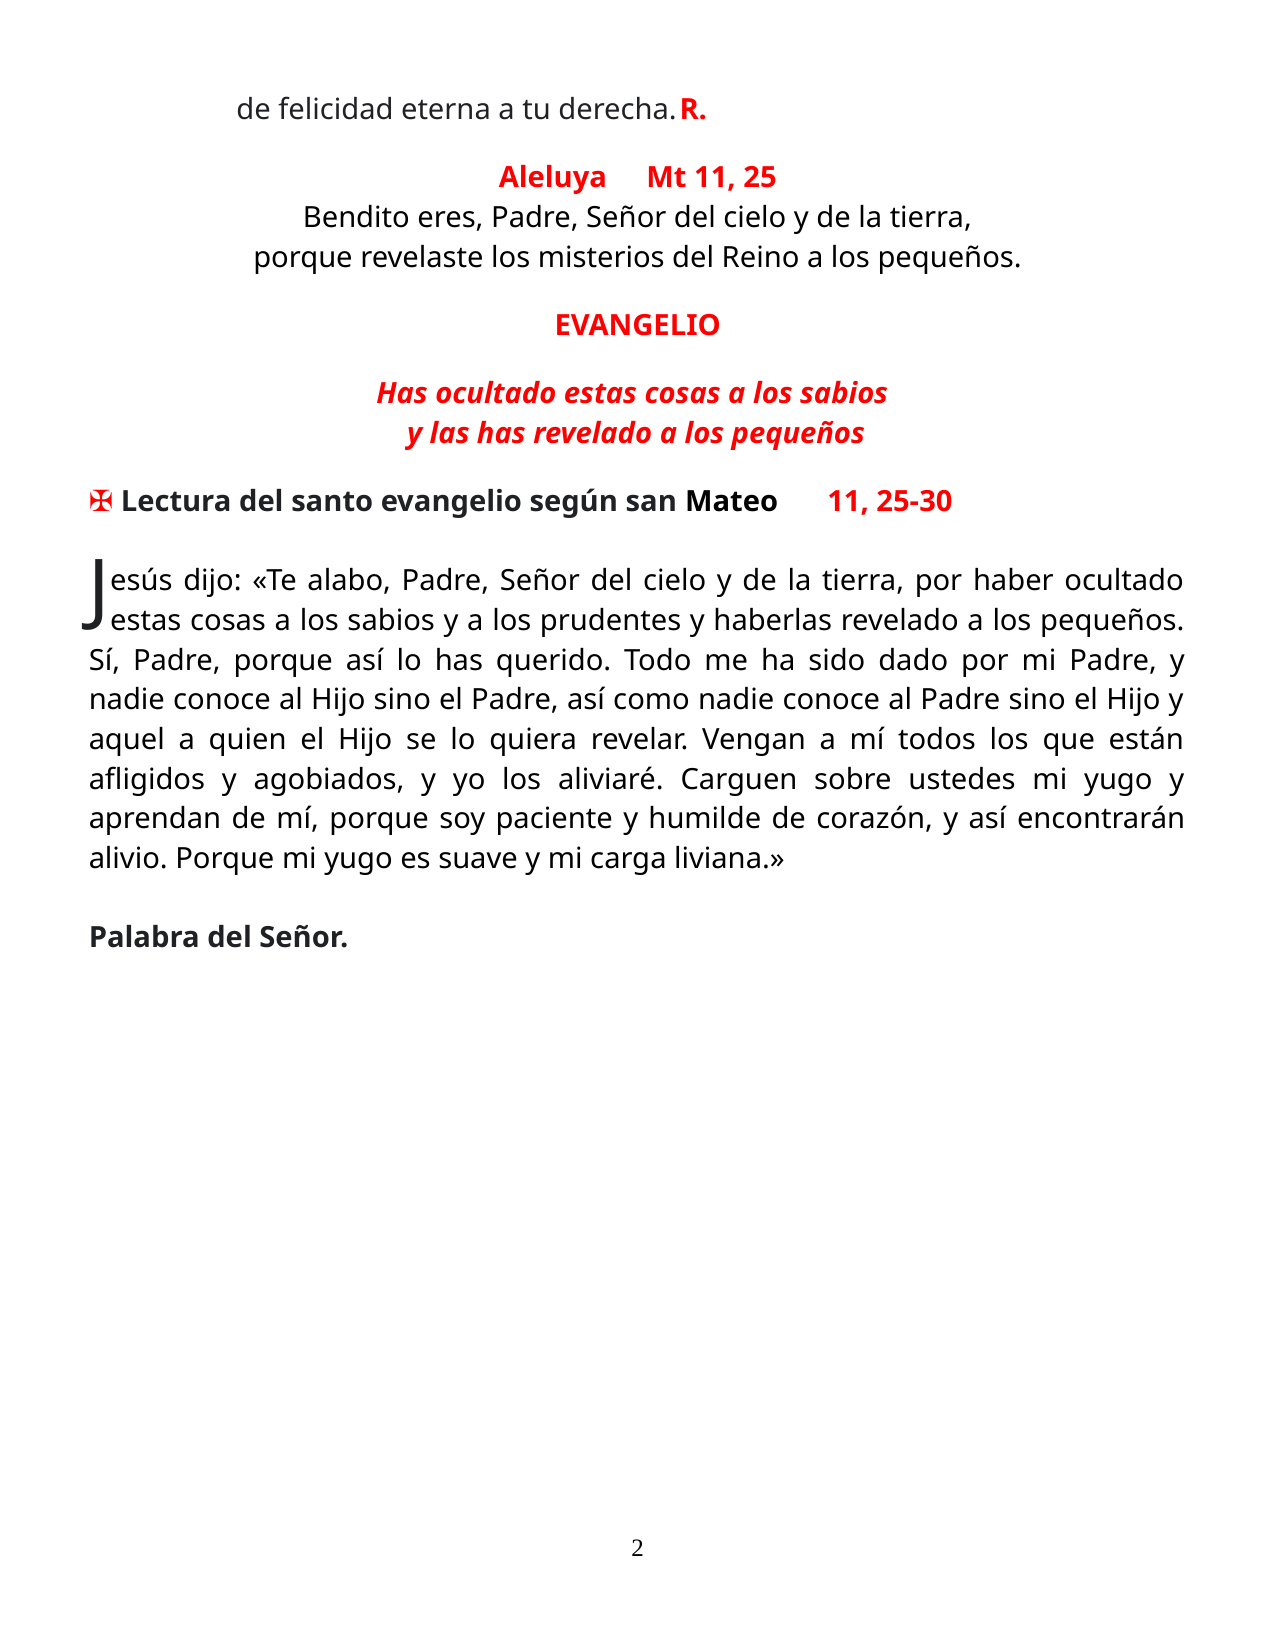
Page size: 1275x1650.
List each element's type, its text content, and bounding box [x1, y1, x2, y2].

text Palabra del Señor. [88, 917, 1186, 956]
text porque revelaste los misterios del Reino a los pequeños. [88, 236, 1186, 276]
text Bendito eres, Padre, Señor del cielo y de la tierra, [88, 196, 1186, 236]
text Jesús dijo: «Te alabo, Padre, Señor del cielo y de la tierra, por haber ocultado estas cosas a los sabios y a los prudentes y haberlas revelado a los pequeños. Sí, Padre, porque así lo has querido. Todo me ha sido dado por mi Padre, y nadie conoce al Hijo sino el Padre, así como nadie conoce al Padre sino el Hijo y aquel a quien el Hijo se lo quiera revelar. Vengan a mí todos los que están afligidos y agobiados, y yo los aliviaré. Carguen sobre ustedes mi yugo y aprendan de mí, porque soy paciente y humilde de corazón, y así encontrarán alivio. Porque mi yugo es suave y mi carga liviana.» [88, 559, 1186, 877]
text EVANGELIO [88, 304, 1186, 344]
text ✠ Lectura del santo evangelio según san Mateo 11, 25-30 [88, 480, 1186, 520]
text y las has revelado a los pequeños [88, 412, 1186, 452]
text Aleluya Mt 11, 25 [88, 157, 1186, 196]
text Has ocultado estas cosas a los sabios [88, 372, 1186, 412]
text de felicidad eterna a tu derecha. R. [88, 88, 1186, 128]
